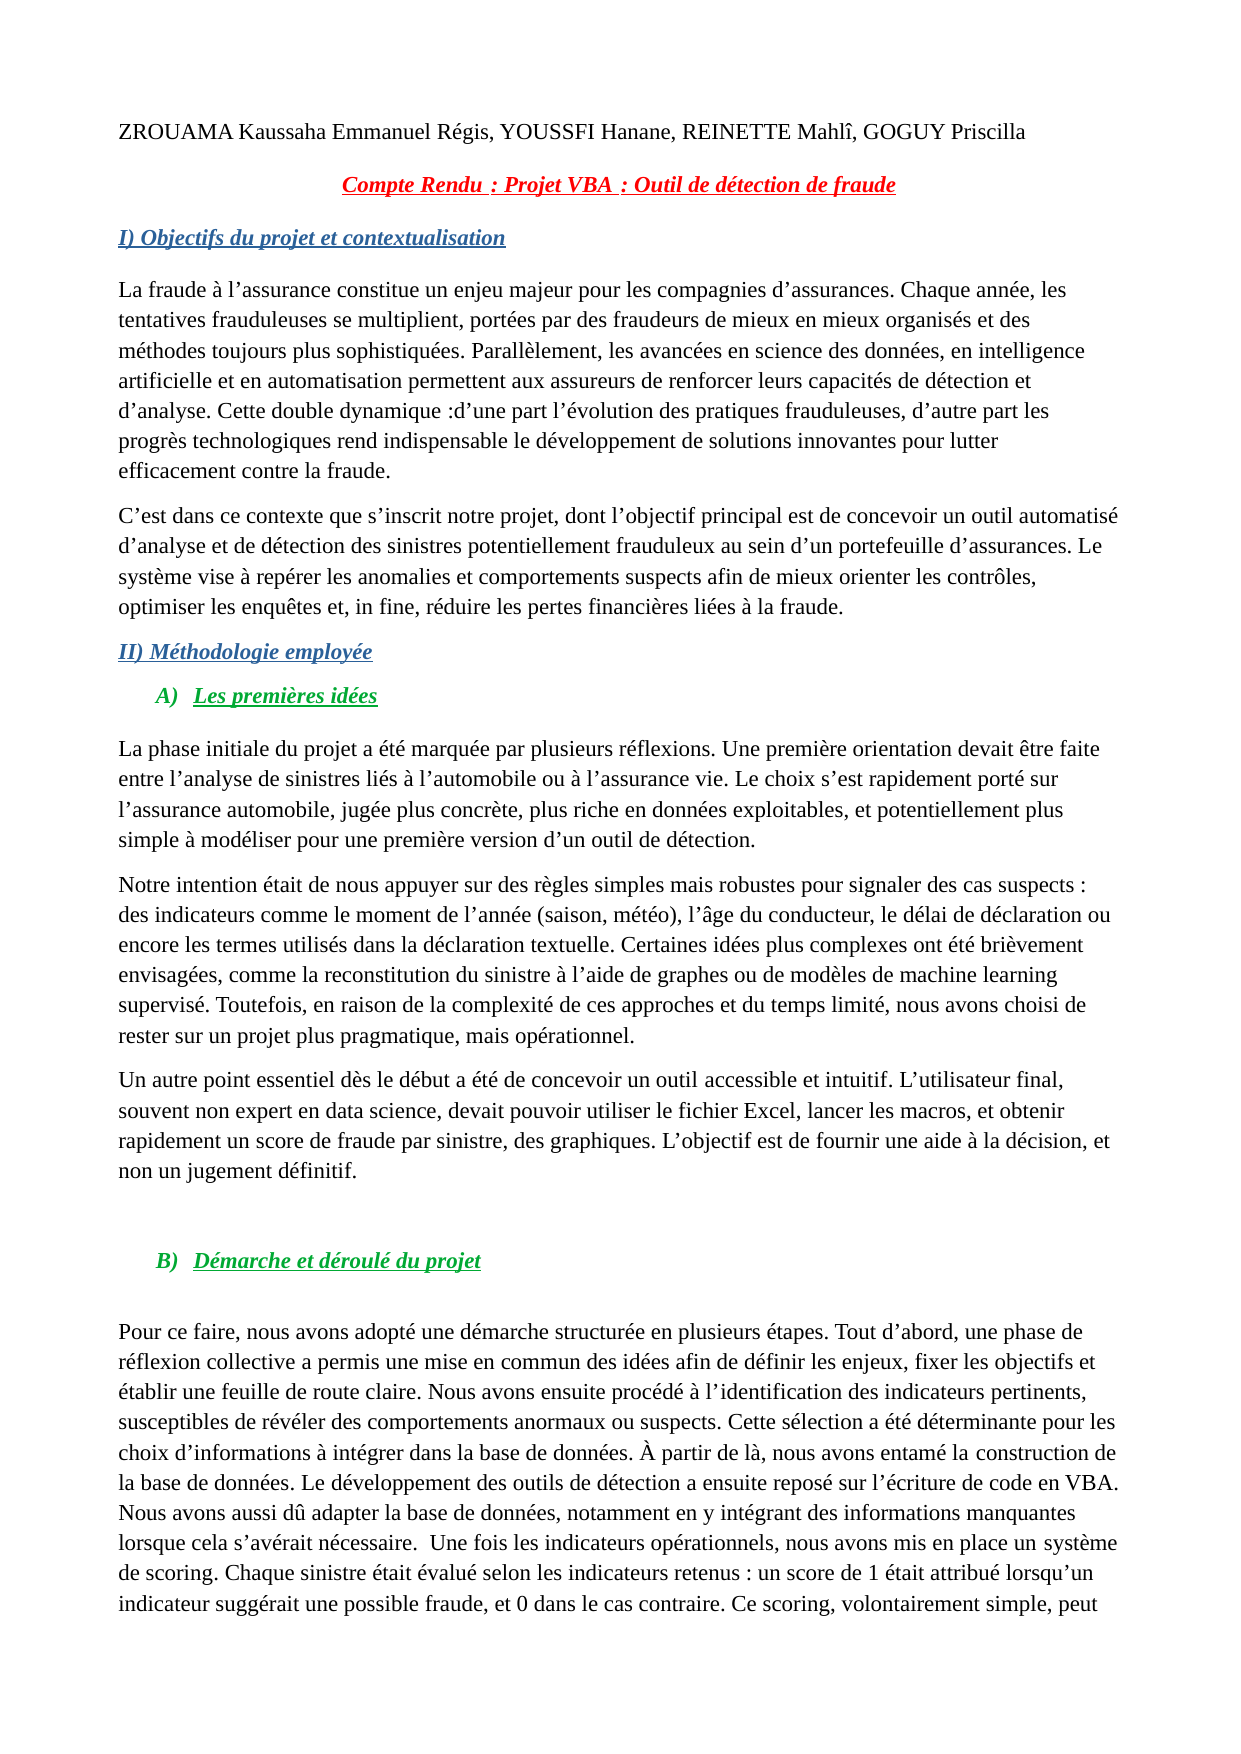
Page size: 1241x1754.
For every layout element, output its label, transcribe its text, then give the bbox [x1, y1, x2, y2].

text Un autre point essentiel dès le début a été de concevoir un outil accessible et intuitif. L’utilisateur final, souvent non expert en data science, devait pouvoir utiliser le fichier Excel, lancer les macros, et obtenir rapidement un score de fraude par sinistre, des graphiques. L’objectif est de fournir une aide à la décision, et non un jugement définitif. [118, 1066, 1122, 1183]
text Notre intention était de nous appuyer sur des règles simples mais robustes pour signaler des cas suspects : des indicateurs comme le moment de l’année (saison, météo), l’âge du conducteur, le délai de déclaration ou encore les termes utilisés dans la déclaration textuelle. Certaines idées plus complexes ont été brièvement envisagées, comme la reconstitution du sinistre à l’aide de graphes ou de modèles de machine learning supervisé. Toutefois, en raison de la complexité de ces approches et du temps limité, nous avons choisi de rester sur un projet plus pragmatique, mais opérationnel. [118, 871, 1122, 1048]
text La phase initiale du projet a été marquée par plusieurs réflexions. Une première orientation devait être faite entre l’analyse de sinistres liés à l’automobile ou à l’assurance vie. Le choix s’est rapidement porté sur l’assurance automobile, jugée plus concrète, plus riche en données exploitables, et potentiellement plus simple à modéliser pour une première version d’un outil de détection. [118, 735, 1122, 852]
text C’est dans ce contexte que s’inscrit notre projet, dont l’objectif principal est de concevoir un outil automatisé d’analyse et de détection des sinistres potentiellement frauduleux au sein d’un portefeuille d’assurances. Le système vise à repérer les anomalies et comportements suspects afin de mieux orienter les contrôles, optimiser les enquêtes et, in fine, réduire les pertes financières liées à la fraude. [118, 502, 1122, 619]
text Pour ce faire, nous avons adopté une démarche structurée en plusieurs étapes. Tout d’abord, une phase de réflexion collective a permis une mise en commun des idées afin de définir les enjeux, fixer les objectifs et établir une feuille de route claire. Nous avons ensuite procédé à l’identification des indicateurs pertinents, susceptibles de révéler des comportements anormaux ou suspects. Cette sélection a été déterminante pour les choix d’informations à intégrer dans la base de données. À partir de là, nous avons entamé la construction de la base de données. Le développement des outils de détection a ensuite reposé sur l’écriture de code en VBA. Nous avons aussi dû adapter la base de données, notamment en y intégrant des informations manquantes lorsque cela s’avérait nécessaire. Une fois les indicateurs opérationnels, nous avons mis en place un système de scoring. Chaque sinistre était évalué selon les indicateurs retenus : un score de 1 était attribué lorsqu’un indicateur suggérait une possible fraude, et 0 dans le cas contraire. Ce scoring, volontairement simple, peut [118, 1318, 1122, 1616]
text La fraude à l’assurance constitue un enjeu majeur pour les compagnies d’assurances. Chaque année, les tentatives frauduleuses se multiplient, portées par des fraudeurs de mieux en mieux organisés et des méthodes toujours plus sophistiquées. Parallèlement, les avancées en science des données, en intelligence artificielle et en automatisation permettent aux assureurs de renforcer leurs capacités de détection et d’analyse. Cette double dynamique :d’une part l’évolution des pratiques frauduleuses, d’autre part les progrès technologiques rend indispensable le développement de solutions innovantes pour lutter efficacement contre la fraude. [118, 276, 1122, 484]
list Démarche et déroulé du projet [156, 1247, 1122, 1273]
text ZROUAMA Kaussaha Emmanuel Régis, YOUSSFI Hanane, REINETTE Mahlî, GOGUY Priscilla [118, 118, 1122, 144]
text II) Méthodologie employée [118, 638, 1122, 664]
list Les premières idées [156, 682, 1122, 709]
text I) Objectifs du projet et contextualisation [118, 223, 1122, 250]
text Compte Rendu : Projet VBA : Outil de détection de fraude [118, 171, 1122, 197]
